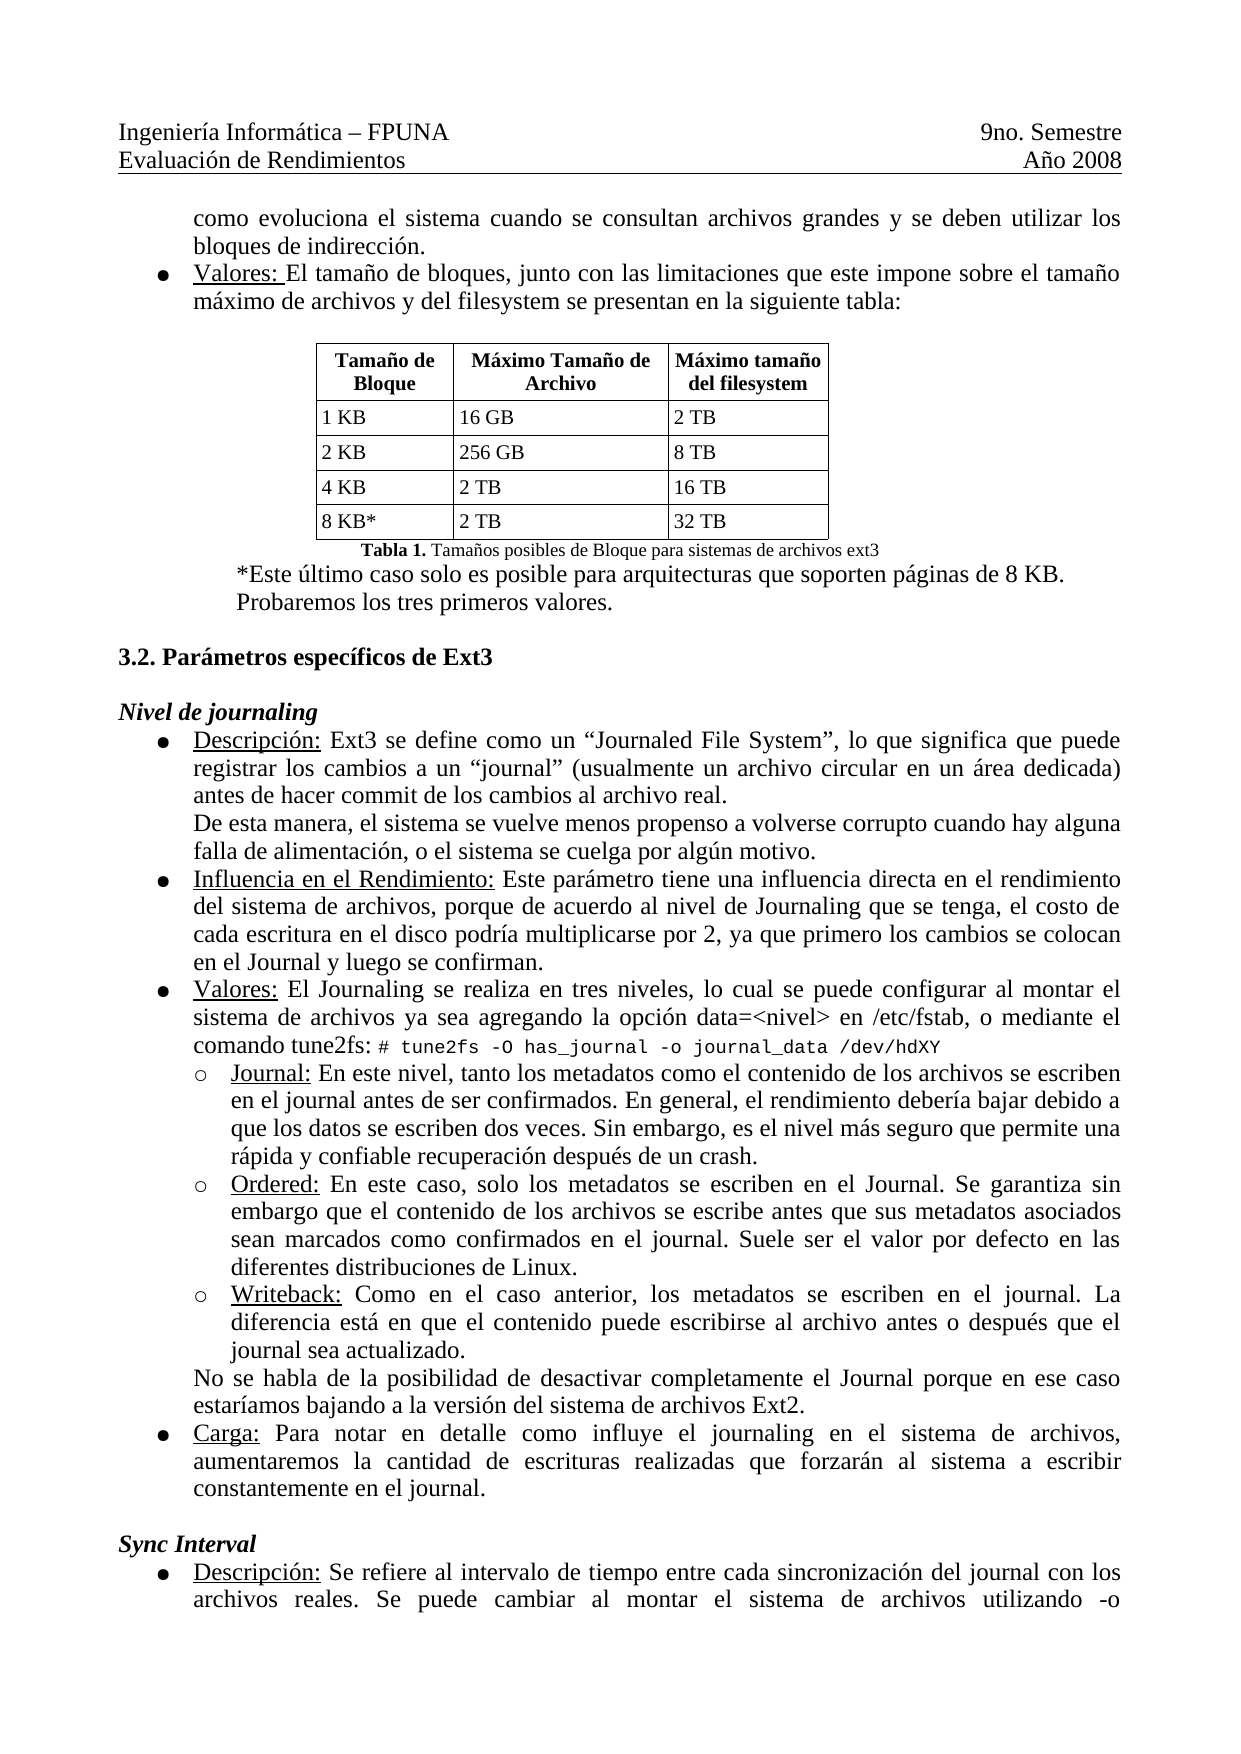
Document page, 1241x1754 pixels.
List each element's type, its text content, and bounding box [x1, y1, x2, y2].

table_cell 2 TB [454, 471, 668, 504]
table_cell 8 KB* [317, 505, 453, 539]
text Tabla 1. Tamaños posibles de Bloque para sistemas de archivos ext3 [118, 539, 1122, 560]
list Ordered: En este caso, solo los metadatos se escriben en el Journal. Se garantiza sin embargo que el contenido de los archivos se escribe antes que sus metadatos asociados sean marcados como confirmados en el journal. Suele ser el valor por defecto en las diferentes distribuciones de Linux. [193, 1170, 1122, 1281]
list Valores: El tamaño de bloques, junto con las limitaciones que este impone sobre el tamaño máximo de archivos y del filesystem se presentan en la siguiente tabla: [156, 259, 1122, 315]
title 3.2. Parámetros específicos de Ext3 [118, 643, 1122, 671]
table_header Máximo Tamaño de Archivo [454, 344, 668, 400]
table_cell 8 TB [669, 436, 828, 470]
title Nivel de journaling [118, 698, 1122, 726]
title Sync Interval [118, 1530, 1122, 1558]
table_cell 1 KB [317, 401, 453, 435]
list De esta manera, el sistema se vuelve menos propenso a volverse corrupto cuando hay alguna falla de alimentación, o el sistema se cuelga por algún motivo. [156, 809, 1122, 865]
table_cell 256 GB [454, 436, 668, 470]
table_cell 2 TB [454, 505, 668, 539]
list como evoluciona el sistema cuando se consultan archivos grandes y se deben utilizar los bloques de indirección. [156, 204, 1122, 259]
list Writeback: Como en el caso anterior, los metadatos se escriben en el journal. La diferencia está en que el contenido puede escribirse al archivo antes o después que el journal sea actualizado. [193, 1281, 1122, 1364]
list No se habla de la posibilidad de desactivar completamente el Journal porque en ese caso estaríamos bajando a la versión del sistema de archivos Ext2. [156, 1364, 1122, 1419]
table_header Máximo tamaño del filesystem [669, 344, 828, 400]
table_cell 2 KB [317, 436, 453, 470]
list Influencia en el Rendimiento: Este parámetro tiene una influencia directa en el rendimiento del sistema de archivos, porque de acuerdo al nivel de Journaling que se tenga, el costo de cada escritura en el disco podría multiplicarse por 2, ya que primero los cambios se colocan en el Journal y luego se confirman. [156, 865, 1122, 976]
table_cell 16 GB [454, 401, 668, 435]
table_cell 32 TB [669, 505, 828, 539]
list Descripción: Ext3 se define como un “Journaled File System”, lo que significa que puede registrar los cambios a un “journal” (usualmente un archivo circular en un área dedicada) antes de hacer commit de los cambios al archivo real. [156, 726, 1122, 809]
list Valores: El Journaling se realiza en tres niveles, lo cual se puede configurar al montar el sistema de archivos ya sea agregando la opción data=<nivel> en /etc/fstab, o mediante el comando tune2fs: # tune2fs -O has_journal -o journal_data /dev/hdXY [156, 976, 1122, 1059]
table_cell 2 TB [669, 401, 828, 435]
table_header Tamaño de Bloque [317, 344, 453, 400]
list Journal: En este nivel, tanto los metadatos como el contenido de los archivos se escriben en el journal antes de ser confirmados. En general, el rendimiento debería bajar debido a que los datos se escriben dos veces. Sin embargo, es el nivel más seguro que permite una rápida y confiable recuperación después de un crash. [193, 1059, 1122, 1170]
text *Este último caso solo es posible para arquitecturas que soporten páginas de 8 KB. Probaremos los tres primeros valores. [118, 560, 1122, 615]
list Carga: Para notar en detalle como influye el journaling en el sistema de archivos, aumentaremos la cantidad de escrituras realizadas que forzarán al sistema a escribir constantemente en el journal. [156, 1419, 1122, 1502]
table_cell 4 KB [317, 471, 453, 504]
list Descripción: Se refiere al intervalo de tiempo entre cada sincronización del journal con los archivos reales. Se puede cambiar al montar el sistema de archivos utilizando -o [156, 1558, 1122, 1613]
table_cell 16 TB [669, 471, 828, 504]
